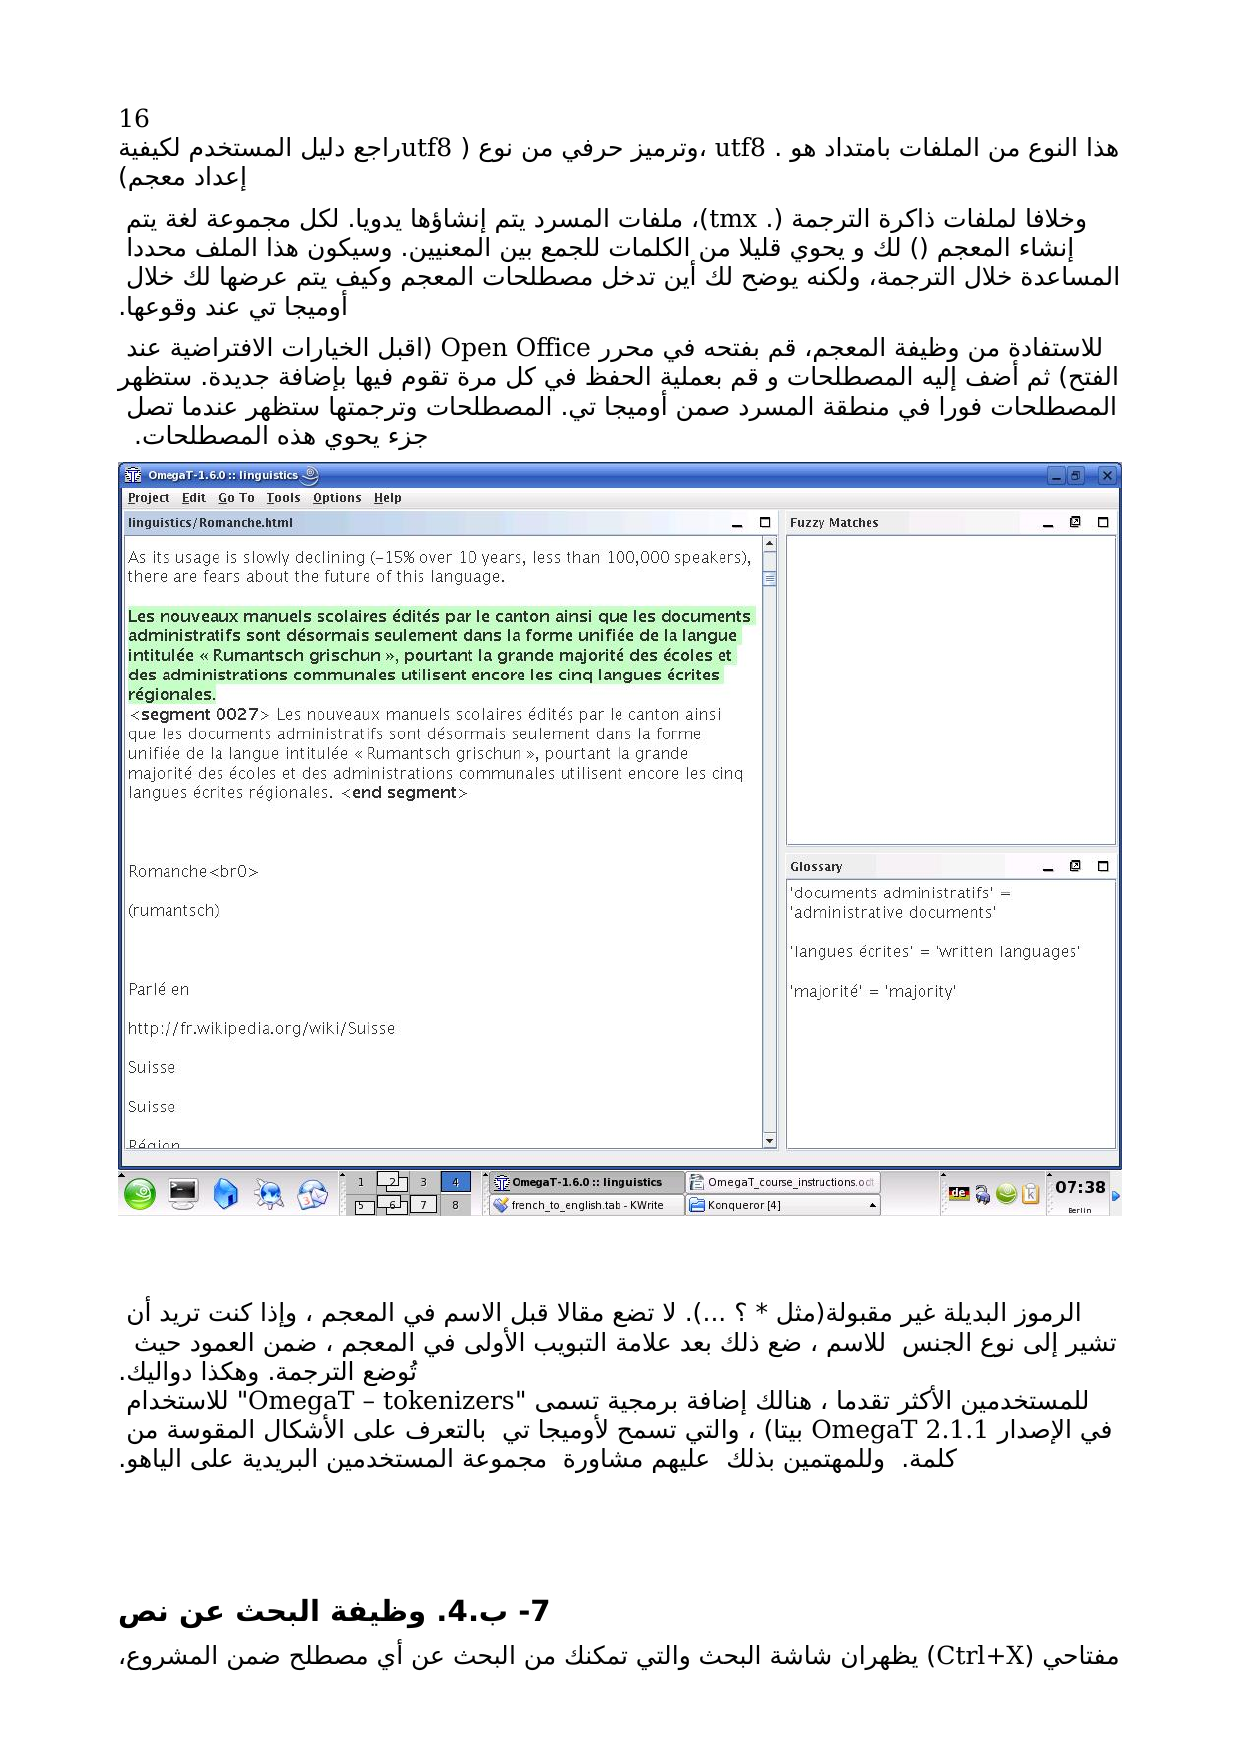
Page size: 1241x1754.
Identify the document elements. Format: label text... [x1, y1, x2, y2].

text وخلافا لملفات ذاكرة الترجمة (. tmx)، ملفات المسرد يتم إنشاؤها يدويا. لكل مجموعة لغة يتم إنشاء المعجم () لك و يحوي قليلا من الكلمات للجمع بين المعنيين. وسيكون هذا الملف محددا المساعدة خلال الترجمة، ولكنه يوضح لك أين تدخل مصطلحات المعجم وكيف يتم عرضها لك خلال أوميجا تي عند وقوعها. [118, 204, 1122, 321]
text قبل البدء في الترجمة ، لقد وضعت ملف المعجم في مجلد المسرد. ومسرد الملفات هو ببساطة ملف نصي يحتوي على عمودين مفصلين بواسطة علامات التبويب بدخلهما المصطلحات، ويحفظ هذا النوع من الملفات بامتداد هو . utf8 ،وترميز حرفي من نوع ( utf8راجع دليل المستخدم لكيفية إعداد معجم) [118, 133, 1122, 192]
text مفتاحي (Ctrl+X) يظهران شاشة البحث والتي تمكنك من البحث عن أي مصطلح ضمن المشروع، في "النص المصدر" و ملفات ذاكرة الترجمة و أجزاء المصدر وأجزاء الهدف ولكن ليس في ملفات المسرد. [118, 1641, 1122, 1670]
subtitle 7- ب.4. وظيفة البحث عن نص [118, 1594, 1122, 1628]
text للاستفادة من وظيفة المعجم، قم بفتحه في محرر Open Office (اقبل الخيارات الافتراضية عند الفتح) ثم أضف إليه المصطلحات و قم بعملية الحفظ في كل مرة تقوم فيها بإضافة جديدة. ستظهر المصطلحات فورا في منطقة المسرد صمن أوميجا تي. المصطلحات وترجمتها ستظهر عندما تصل جزء يحوي هذه المصطلحات. [118, 333, 1122, 450]
text الرموز البديلة غير مقبولة(مثل * ؟ ...). لا تضع مقالا قبل الاسم في المعجم ، وإذا كنت تريد أن تشير إلى نوع الجنس للاسم ، ضع ذلك بعد علامة التبويب الأولى في المعجم ، ضمن العمود حيث تُوضع الترجمة. وهكذا دواليك. للمستخدمين الأكثر تقدما ، هنالك إضافة برمجية تسمى "OmegaT – tokenizers" للاستخدام في الإصدار OmegaT 2.1.1 بيتا) ، والتي تسمح لأوميجا تي بالتعرف على الأشكال المقوسة من كلمة. وللمهتمين بذلك عليهم مشاورة مجموعة المستخدمين البريدية على الياهو. [118, 1299, 1122, 1474]
